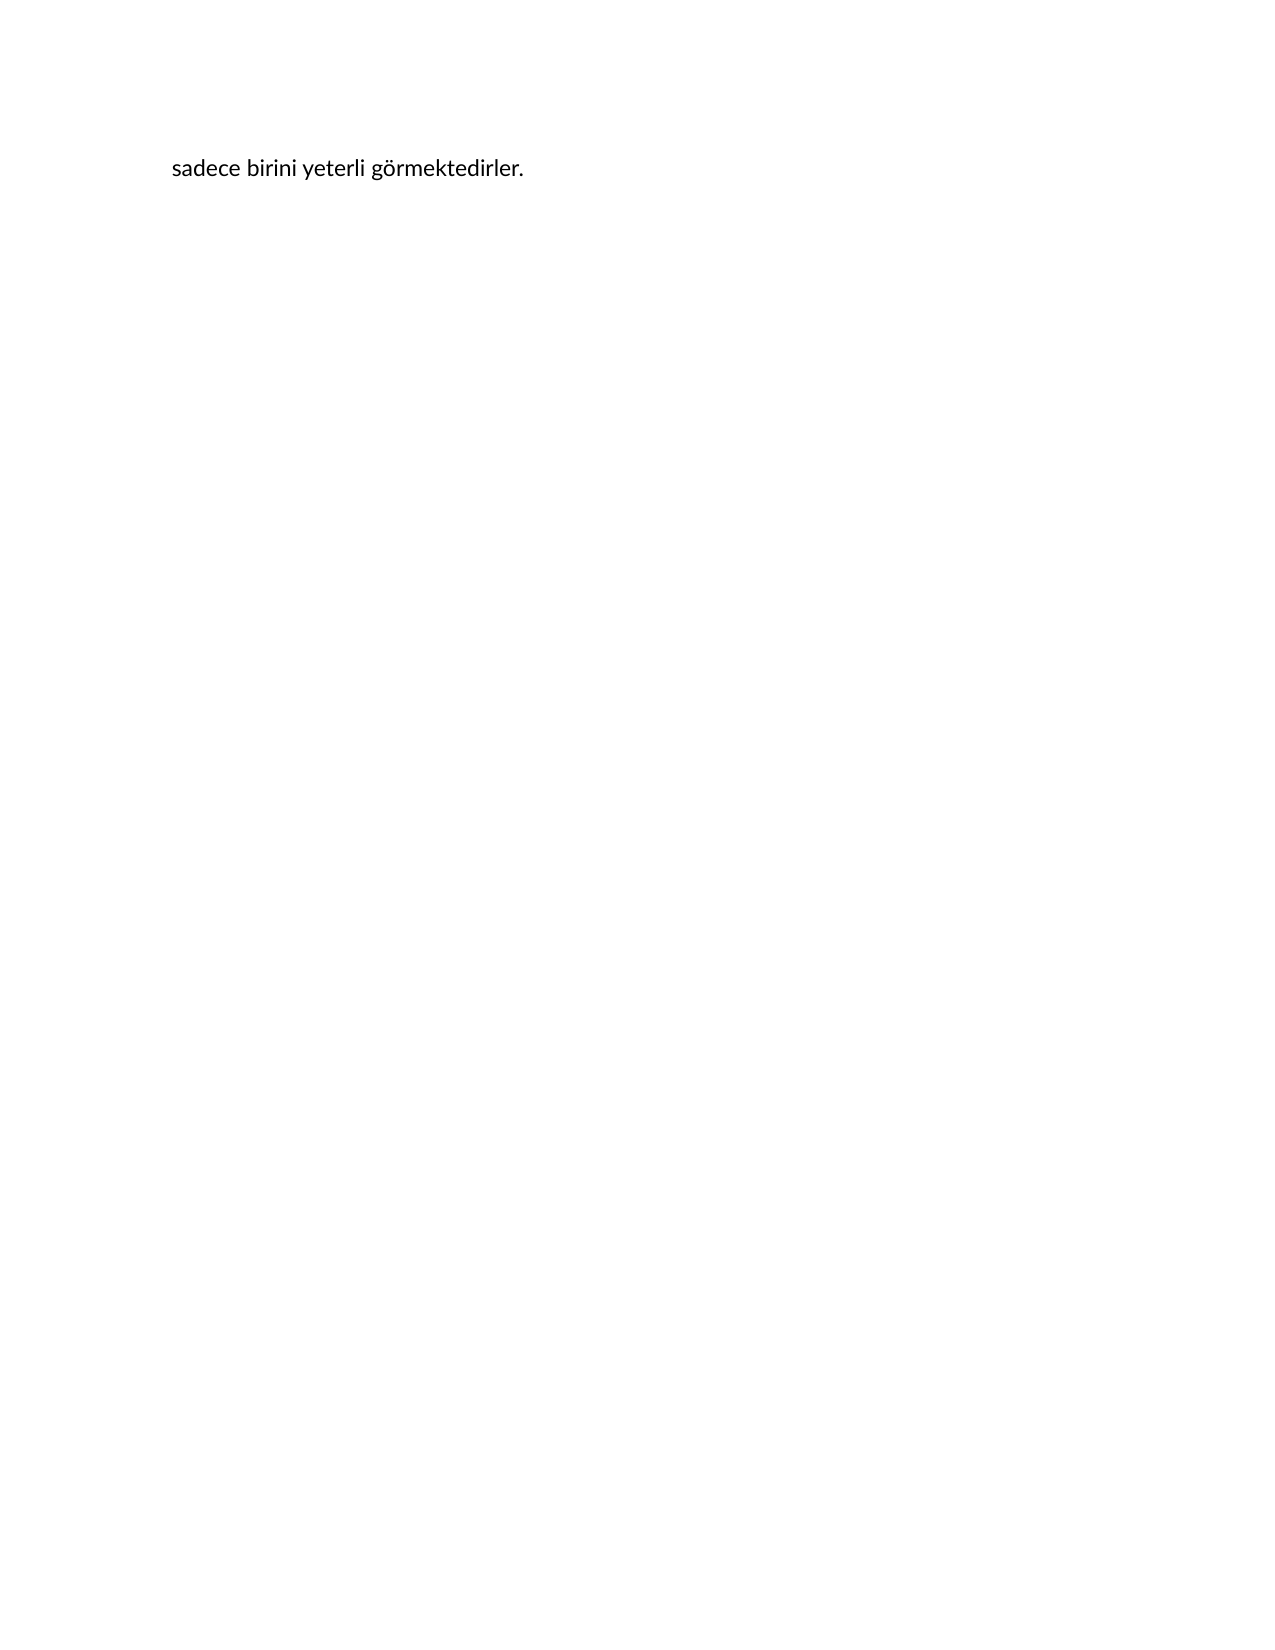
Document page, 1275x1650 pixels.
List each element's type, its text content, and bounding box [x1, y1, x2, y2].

text sadece birini yeterli görmektedirler. [112, 150, 1145, 183]
